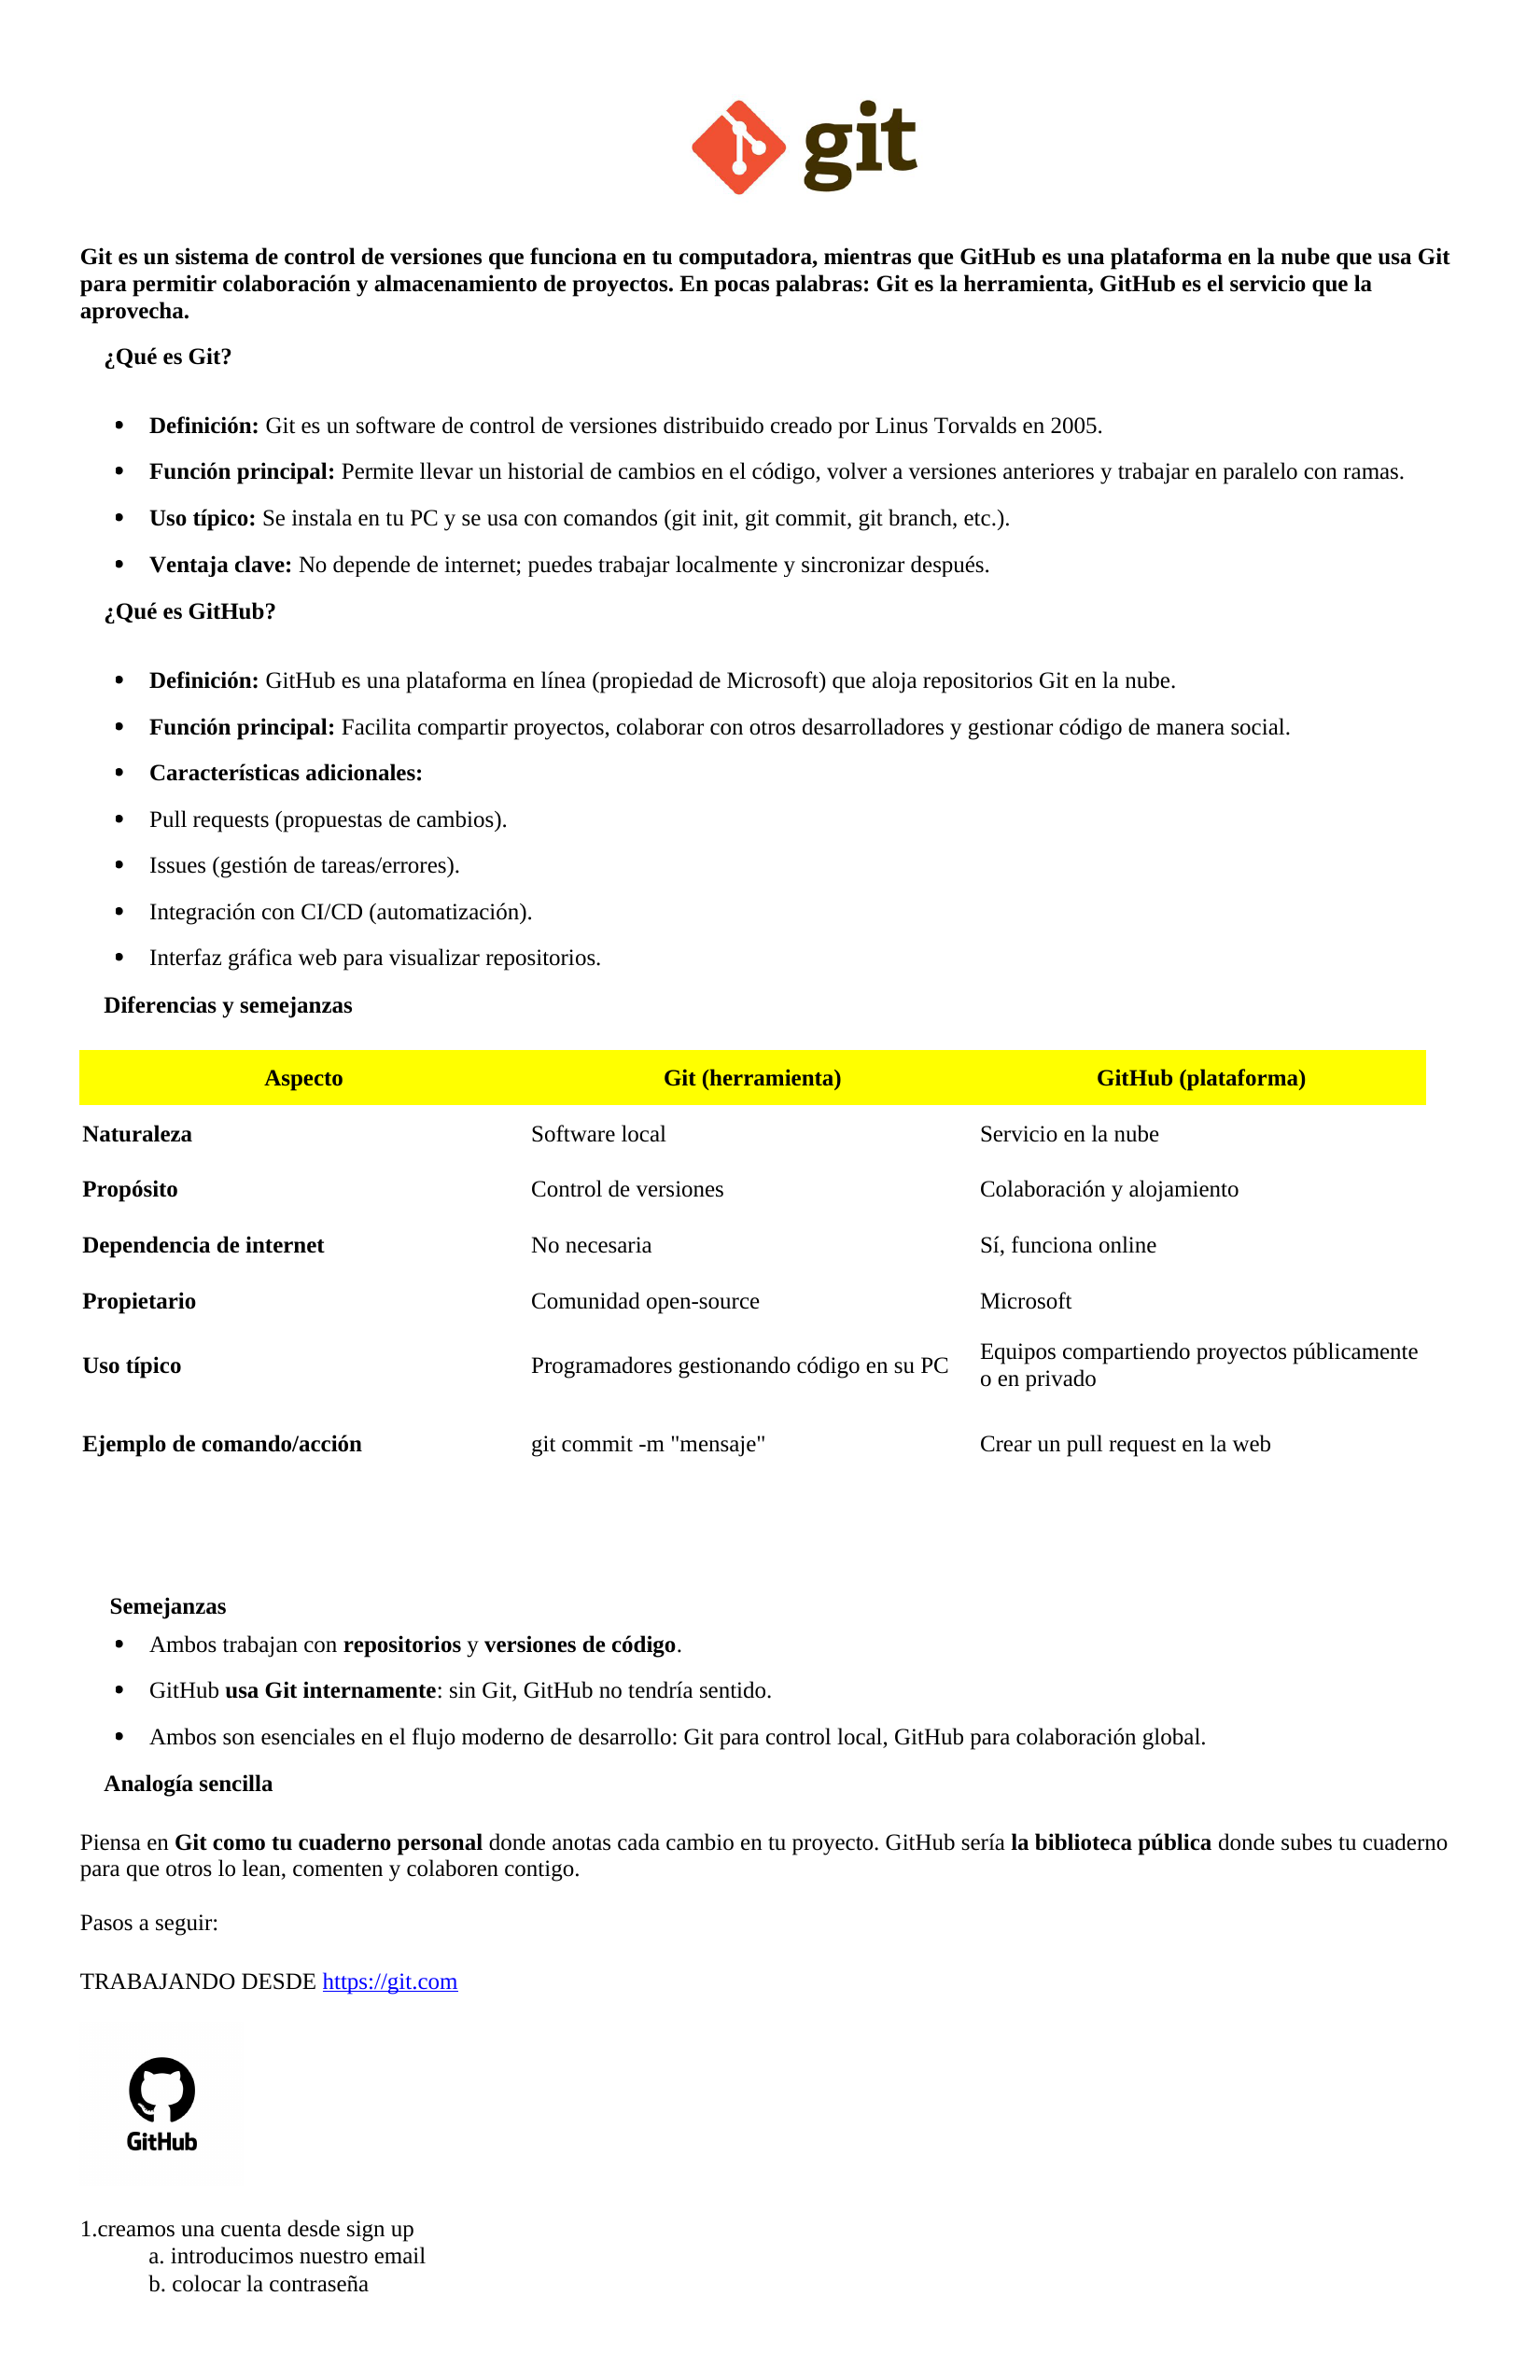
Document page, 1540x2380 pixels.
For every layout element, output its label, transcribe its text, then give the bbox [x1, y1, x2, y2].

table_cell Colaboración y alojamiento [977, 1161, 1426, 1217]
list Función principal: Permite llevar un historial de cambios en el código, volver a versiones anteriores y trabajar en paralelo con ramas. [116, 457, 1460, 484]
table_cell Sí, funciona online [977, 1217, 1426, 1272]
text  ¿Qué es Git? [80, 343, 1460, 370]
table_header Aspecto [79, 1050, 528, 1105]
text TRABAJANDO DESDE https://git.com [80, 1967, 1460, 1995]
text  ¿Qué es GitHub? [80, 598, 1460, 624]
list Pull requests (propuestas de cambios). [116, 805, 1460, 833]
table_cell Microsoft [977, 1272, 1426, 1328]
table_cell Software local [528, 1106, 977, 1161]
table_cell Programadores gestionando código en su PC [528, 1328, 977, 1401]
list Uso típico: Se instala en tu PC y se usa con comandos (git init, git commit, git branch, etc.). [116, 503, 1460, 531]
list Función principal: Facilita compartir proyectos, colaborar con otros desarrolladores y gestionar código de manera social. [116, 712, 1460, 739]
list Ambos trabajan con repositorios y versiones de código. [116, 1631, 1460, 1657]
table_cell Naturaleza [79, 1106, 528, 1161]
list Ventaja clave: No depende de internet; puedes trabajar localmente y sincronizar después. [116, 550, 1460, 577]
table_cell Ejemplo de comando/acción [79, 1401, 528, 1485]
table_cell Control de versiones [528, 1161, 977, 1217]
list Definición: Git es un software de control de versiones distribuido creado por Linus Torvalds en 2005. [116, 412, 1460, 439]
table_cell Propietario [79, 1272, 528, 1328]
table_header GitHub (plataforma) [977, 1050, 1426, 1105]
text  Semejanzas [80, 1592, 1460, 1619]
text 1.creamos una cuenta desde sign up [80, 2214, 1460, 2241]
list Integración con CI/CD (automatización). [116, 897, 1460, 925]
text Git es un sistema de control de versiones que funciona en tu computadora, mientras que GitHub es una plataforma en la nube que usa Git para permitir colaboración y almacenamiento de proyectos. En pocas palabras: Git es la herramienta, GitHub es el servicio que la aprovecha. [80, 244, 1460, 323]
table_cell Dependencia de internet [79, 1217, 528, 1272]
table_cell Comunidad open-source [528, 1272, 977, 1328]
list Características adicionales: [116, 759, 1460, 786]
table_cell Servicio en la nube [977, 1106, 1426, 1161]
text b. colocar la contraseña [80, 2269, 1460, 2297]
text Piensa en Git como tu cuaderno personal donde anotas cada cambio en tu proyecto. GitHub sería la biblioteca pública donde subes tu cuaderno para que otros lo lean, comenten y colaboren contigo. [80, 1827, 1460, 1882]
text a. introducimos nuestro email [80, 2241, 1460, 2269]
picture [681, 70, 928, 222]
table_cell Uso típico [79, 1328, 528, 1401]
text  Analogía sencilla [80, 1771, 1460, 1797]
list Definición: GitHub es una plataforma en línea (propiedad de Microsoft) que aloja repositorios Git en la nube. [116, 667, 1460, 693]
text  Diferencias y semejanzas [80, 992, 1460, 1018]
list Ambos son esenciales en el flujo moderno de desarrollo: Git para control local, GitHub para colaboración global. [116, 1722, 1460, 1750]
table_cell Crear un pull request en la web [977, 1401, 1426, 1485]
text Pasos a seguir: [80, 1908, 1460, 1936]
list Interfaz gráfica web para visualizar repositorios. [116, 944, 1460, 971]
table_cell No necesaria [528, 1217, 977, 1272]
list GitHub usa Git internamente: sin Git, GitHub no tendría sentido. [116, 1676, 1460, 1703]
table_header Git (herramienta) [528, 1050, 977, 1105]
list Issues (gestión de tareas/errores). [116, 851, 1460, 878]
table_cell Equipos compartiendo proyectos públicamente o en privado [977, 1328, 1426, 1401]
table_cell Propósito [79, 1161, 528, 1217]
table_cell git commit -m "mensaje" [528, 1401, 977, 1485]
